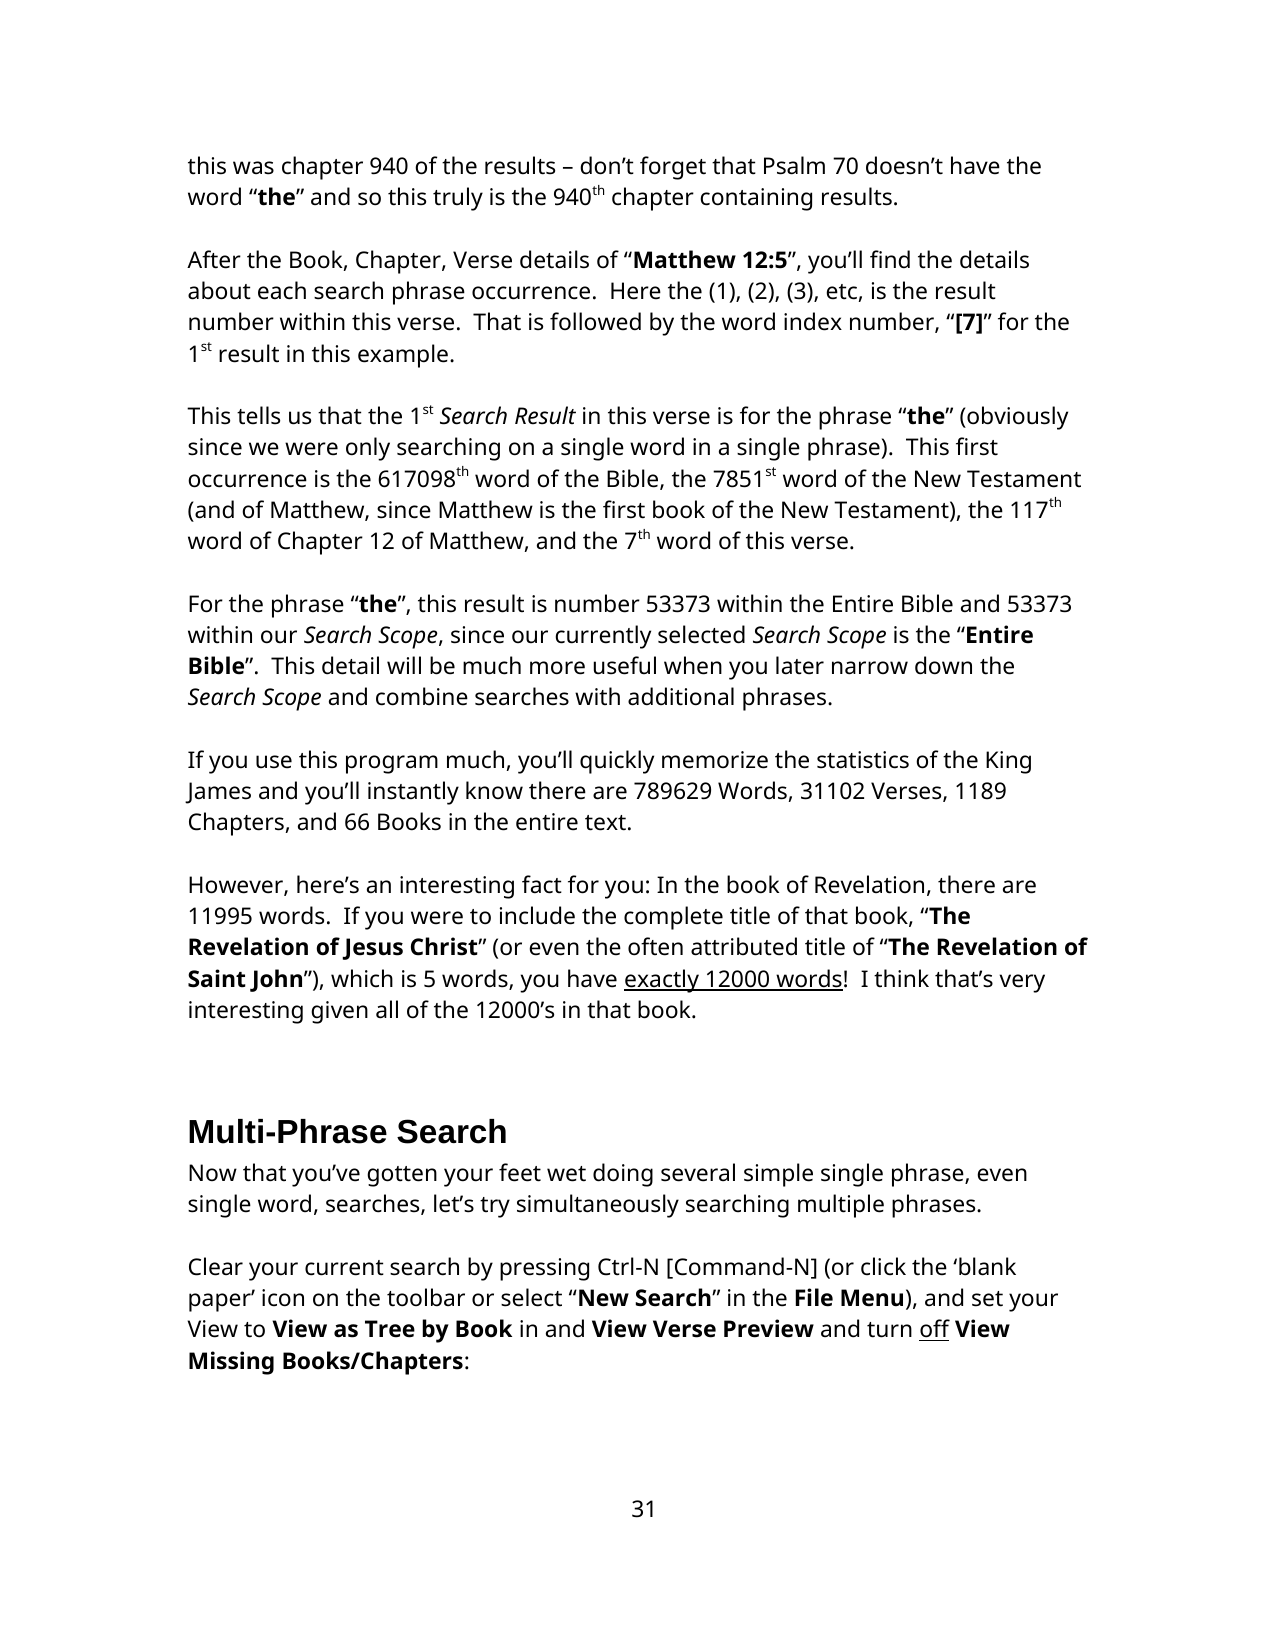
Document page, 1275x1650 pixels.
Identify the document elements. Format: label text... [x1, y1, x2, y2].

text If you use this program much, you’ll quickly memorize the statistics of the King James and you’ll instantly know there are 789629 Words, 31102 Verses, 1189 Chapters, and 66 Books in the entire text. [187, 744, 1087, 837]
text Now that you’ve gotten your feet wet doing several simple single phrase, even single word, searches, let’s try simultaneously searching multiple phrases. [187, 1157, 1087, 1220]
subtitle Multi-Phrase Search [187, 1112, 1087, 1151]
text However, here’s an interesting fact for you: In the book of Revelation, there are 11995 words. If you were to include the complete title of that book, “The Revelation of Jesus Christ” (or even the often attributed title of “The Revelation of Saint John”), which is 5 words, you have exactly 12000 words! I think that’s very interesting given all of the 12000’s in that book. [187, 869, 1087, 1025]
text this was chapter 940 of the results – don’t forget that Psalm 70 doesn’t have the word “the” and so this truly is the 940th chapter containing results. [187, 150, 1087, 212]
text Clear your current search by pressing Ctrl-N [Command-N] (or click the ‘blank paper’ icon on the toolbar or select “New Search” in the File Menu), and set your View to View as Tree by Book in and View Verse Preview and turn off View Missing Books/Chapters: [187, 1251, 1087, 1376]
text This tells us that the 1st Search Result in this verse is for the phrase “the” (obviously since we were only searching on a single word in a single phrase). This first occurrence is the 617098th word of the Bible, the 7851st word of the New Testament (and of Matthew, since Matthew is the first book of the New Testament), the 117th word of Chapter 12 of Matthew, and the 7th word of this verse. [187, 400, 1087, 556]
text After the Book, Chapter, Verse details of “Matthew 12:5”, you’ll find the details about each search phrase occurrence. Here the (1), (2), (3), etc, is the result number within this verse. That is followed by the word index number, “[7]” for the 1st result in this example. [187, 244, 1087, 369]
text For the phrase “the”, this result is number 53373 within the Entire Bible and 53373 within our Search Scope, since our currently selected Search Scope is the “Entire Bible”. This detail will be much more useful when you later narrow down the Search Scope and combine searches with additional phrases. [187, 587, 1087, 712]
